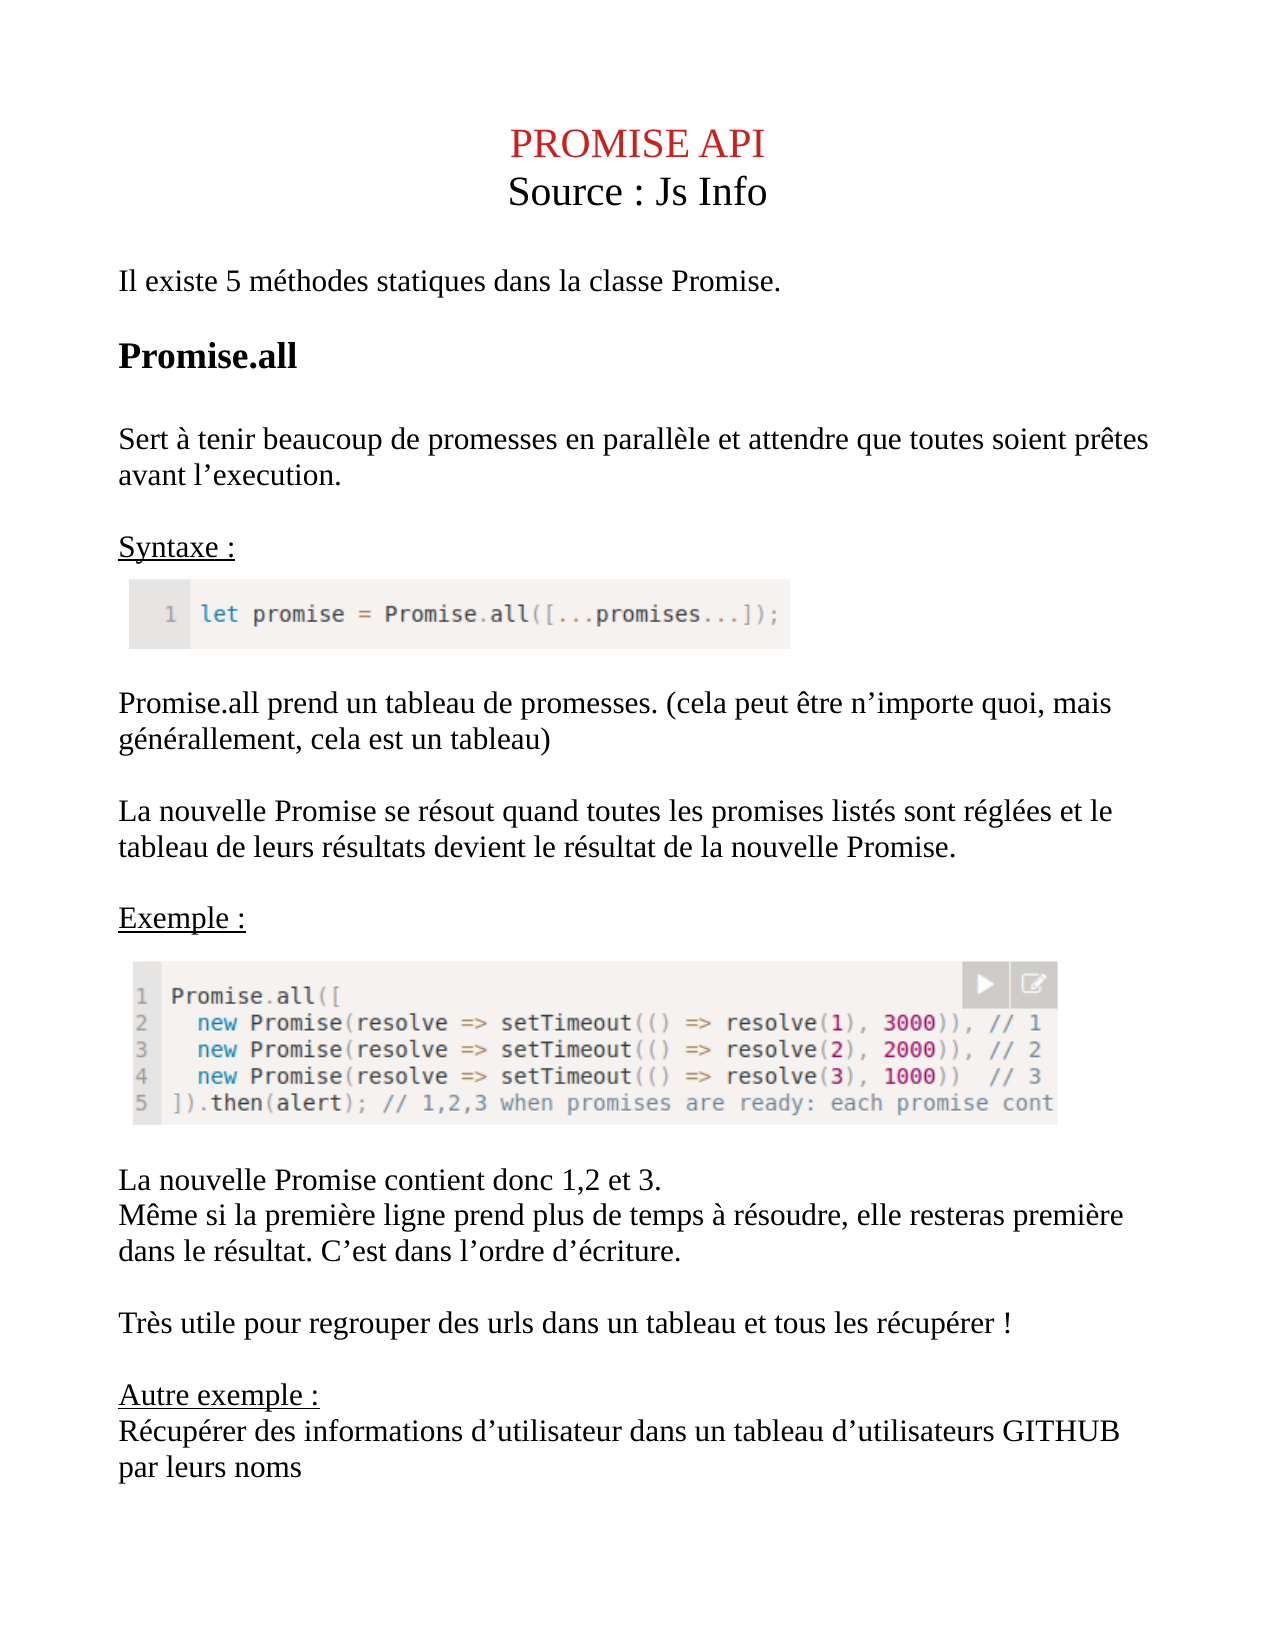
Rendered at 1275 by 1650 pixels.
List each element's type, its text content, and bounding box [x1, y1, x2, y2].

text La nouvelle Promise contient donc 1,2 et 3. [118, 1161, 1157, 1197]
picture [132, 957, 1058, 1125]
text Sert à tenir beaucoup de promesses en parallèle et attendre que toutes soient prêtes avant l’execution. [118, 420, 1157, 492]
text Promise.all prend un tableau de promesses. (cela peut être n’importe quoi, mais générallement, cela est un tableau) [118, 684, 1157, 756]
text Très utile pour regrouper des urls dans un tableau et tous les récupérer ! [118, 1304, 1157, 1340]
picture [128, 570, 790, 649]
text Même si la première ligne prend plus de temps à résoudre, elle resteras première dans le résultat. C’est dans l’ordre d’écriture. [118, 1197, 1157, 1268]
text PROMISE API [118, 118, 1157, 166]
text Exemple : [118, 900, 1157, 936]
text Source : Js Info [118, 166, 1157, 214]
text Promise.all [118, 334, 1157, 377]
text Récupérer des informations d’utilisateur dans un tableau d’utilisateurs GITHUB par leurs noms [118, 1412, 1157, 1484]
text Il existe 5 méthodes statiques dans la classe Promise. [118, 262, 1157, 298]
text Syntaxe : [118, 528, 1157, 564]
text La nouvelle Promise se résout quand toutes les promises listés sont réglées et le tableau de leurs résultats devient le résultat de la nouvelle Promise. [118, 792, 1157, 864]
text Autre exemple : [118, 1376, 1157, 1412]
